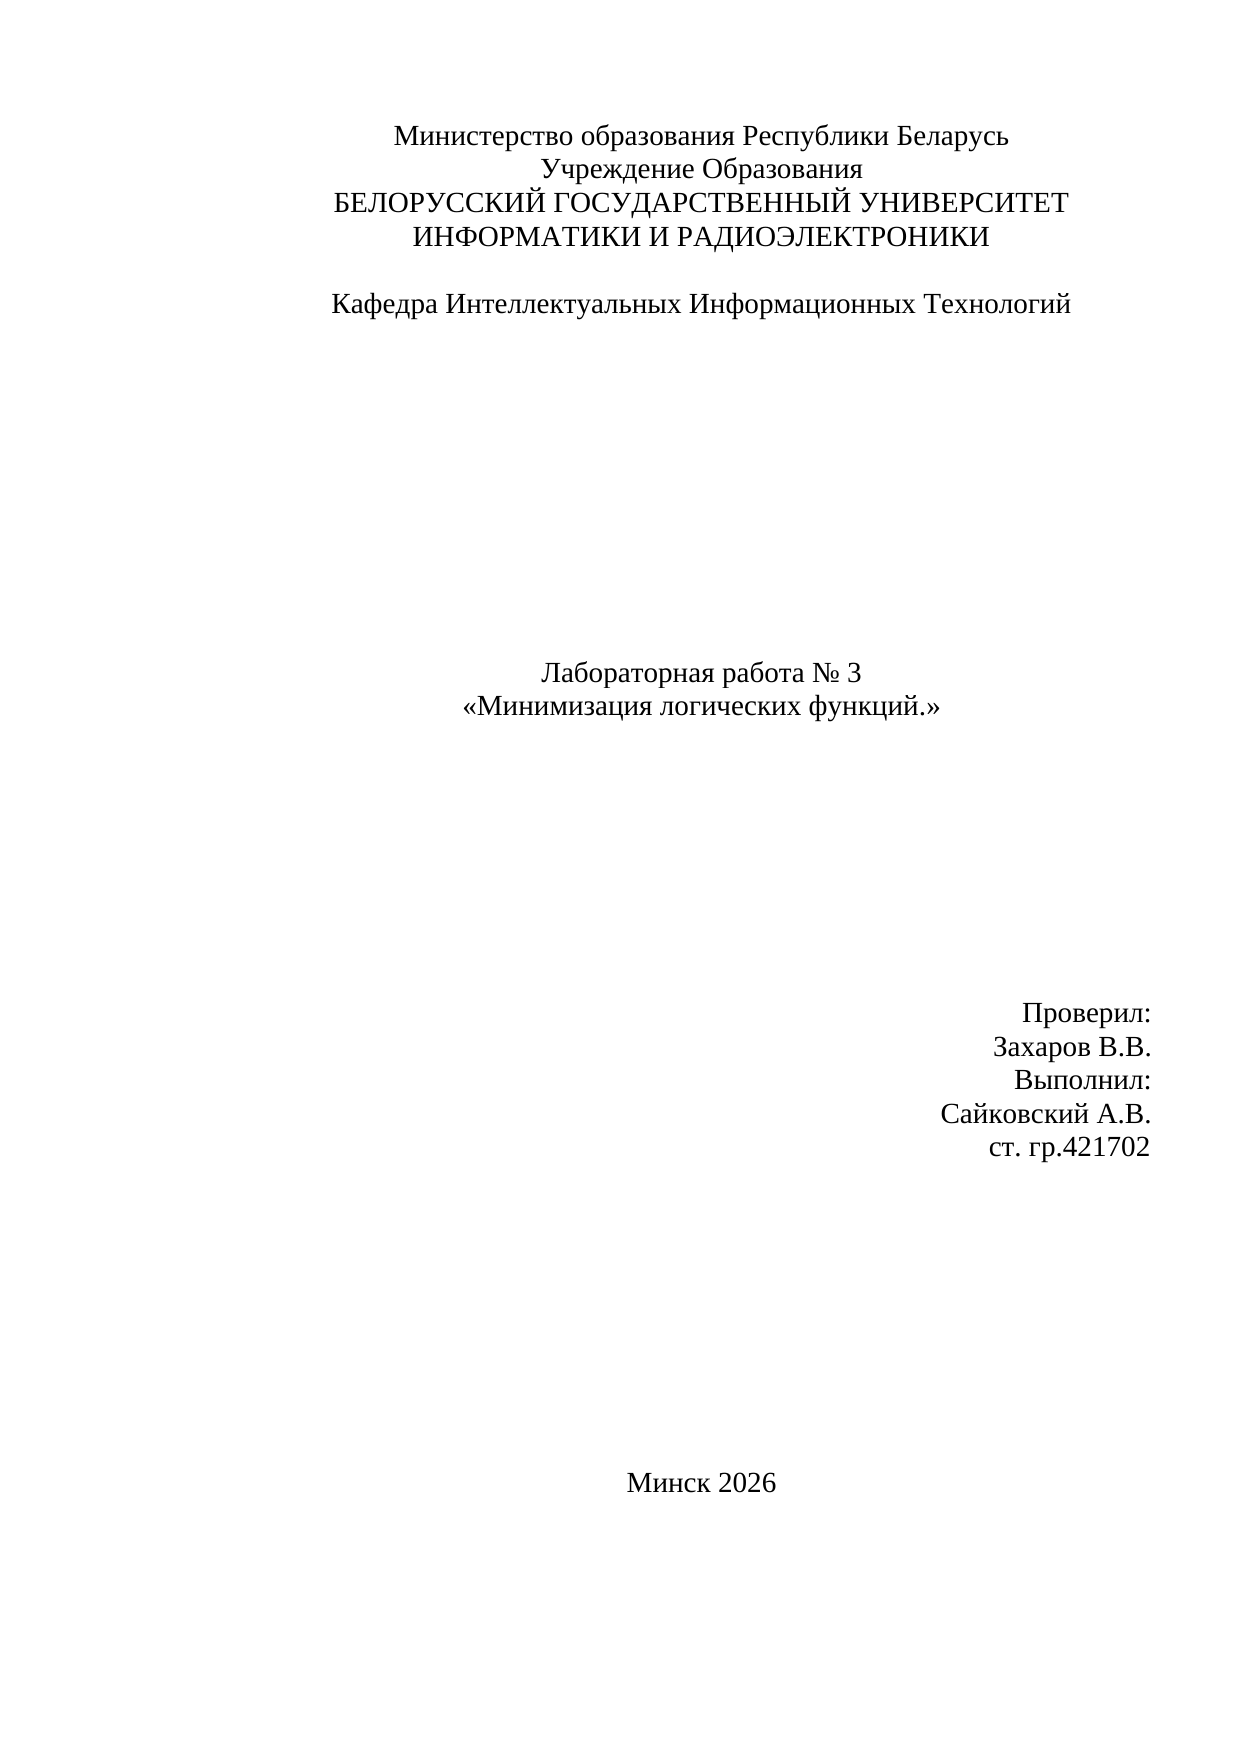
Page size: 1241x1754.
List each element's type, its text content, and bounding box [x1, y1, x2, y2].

text ИНФОРМАТИКИ И РАДИОЭЛЕКТРОНИКИ [177, 219, 1152, 252]
text Проверил: [177, 995, 1152, 1029]
text Лабораторная работа № 3 [177, 655, 1152, 688]
text Выполнил: [177, 1062, 1152, 1096]
text Учреждение Образования [177, 152, 1152, 185]
text Кафедра Интеллектуальных Информационных Технологий [177, 286, 1152, 319]
text ст. гр.421702 [177, 1129, 1152, 1163]
text Сайковский А.В. [177, 1096, 1152, 1129]
text Министерство образования Республики Беларусь [177, 118, 1152, 152]
text БЕЛОРУССКИЙ ГОСУДАРСТВЕННЫЙ УНИВЕРСИТЕТ [177, 185, 1152, 219]
text «Минимизация логических функций.» [177, 688, 1152, 722]
text Минск 2026 [177, 1465, 1152, 1498]
text Захаров В.В. [177, 1029, 1152, 1062]
